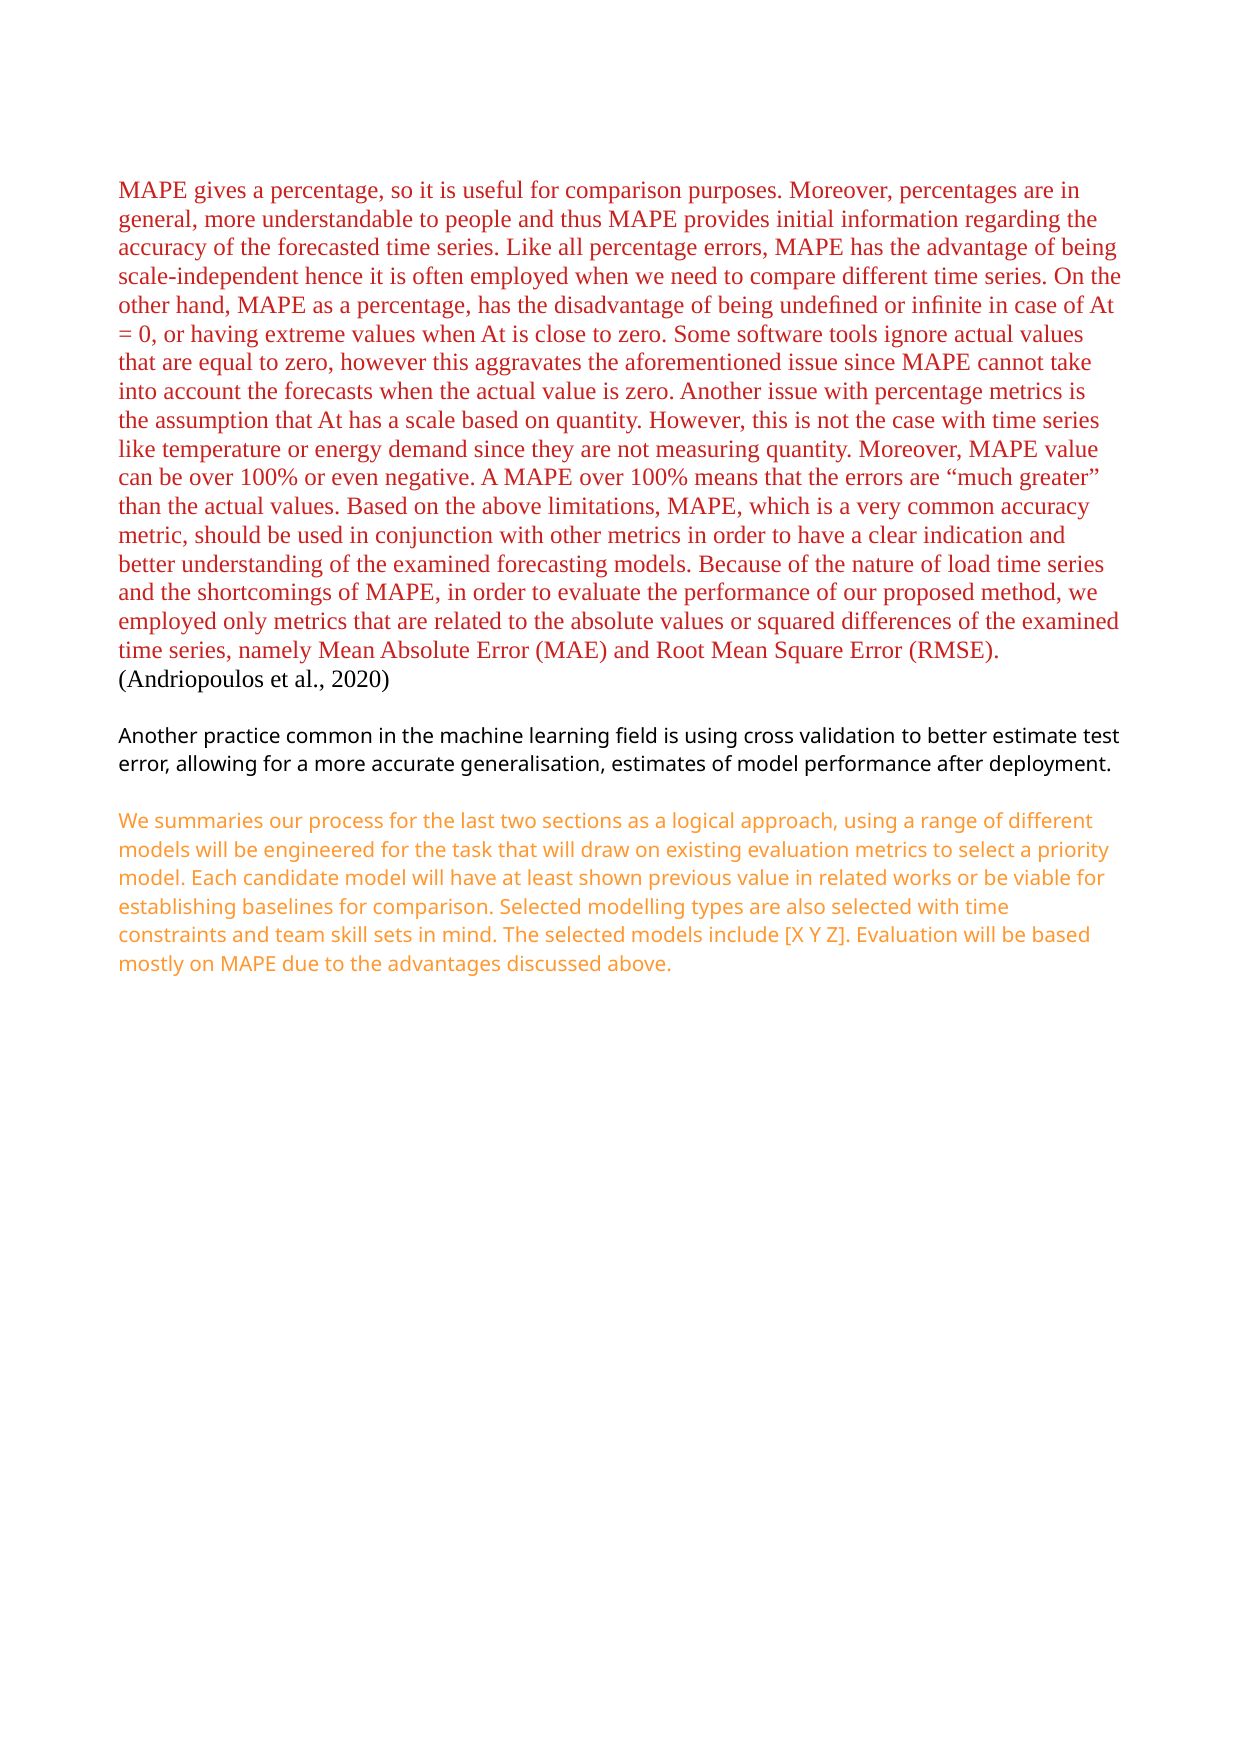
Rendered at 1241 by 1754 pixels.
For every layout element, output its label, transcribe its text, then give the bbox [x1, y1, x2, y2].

text We summaries our process for the last two sections as a logical approach, using a range of different models will be engineered for the task that will draw on existing evaluation metrics to select a priority model. Each candidate model will have at least shown previous value in related works or be viable for establishing baselines for comparison. Selected modelling types are also selected with time constraints and team skill sets in mind. The selected models include [X Y Z]. Evaluation will be based mostly on MAPE due to the advantages discussed above. [118, 807, 1122, 977]
text (Andriopoulos et al., 2020) [118, 664, 1122, 692]
text MAPE gives a percentage, so it is useful for comparison purposes. Moreover, percentages are in general, more understandable to people and thus MAPE provides initial information regarding the accuracy of the forecasted time series. Like all percentage errors, MAPE has the advantage of being scale-independent hence it is often employed when we need to compare different time series. On the other hand, MAPE as a percentage, has the disadvantage of being undeﬁned or inﬁnite in case of At = 0, or having extreme values when At is close to zero. Some software tools ignore actual values that are equal to zero, however this aggravates the aforementioned issue since MAPE cannot take into account the forecasts when the actual value is zero. Another issue with percentage metrics is the assumption that At has a scale based on quantity. However, this is not the case with time series like temperature or energy demand since they are not measuring quantity. Moreover, MAPE value can be over 100% or even negative. A MAPE over 100% means that the errors are “much greater” than the actual values. Based on the above limitations, MAPE, which is a very common accuracy metric, should be used in conjunction with other metrics in order to have a clear indication and better understanding of the examined forecasting models. Because of the nature of load time series and the shortcomings of MAPE, in order to evaluate the performance of our proposed method, we employed only metrics that are related to the absolute values or squared differences of the examined time series, namely Mean Absolute Error (MAE) and Root Mean Square Error (RMSE). [118, 175, 1122, 664]
text Another practice common in the machine learning field is using cross validation to better estimate test error, allowing for a more accurate generalisation, estimates of model performance after deployment. [118, 721, 1122, 778]
